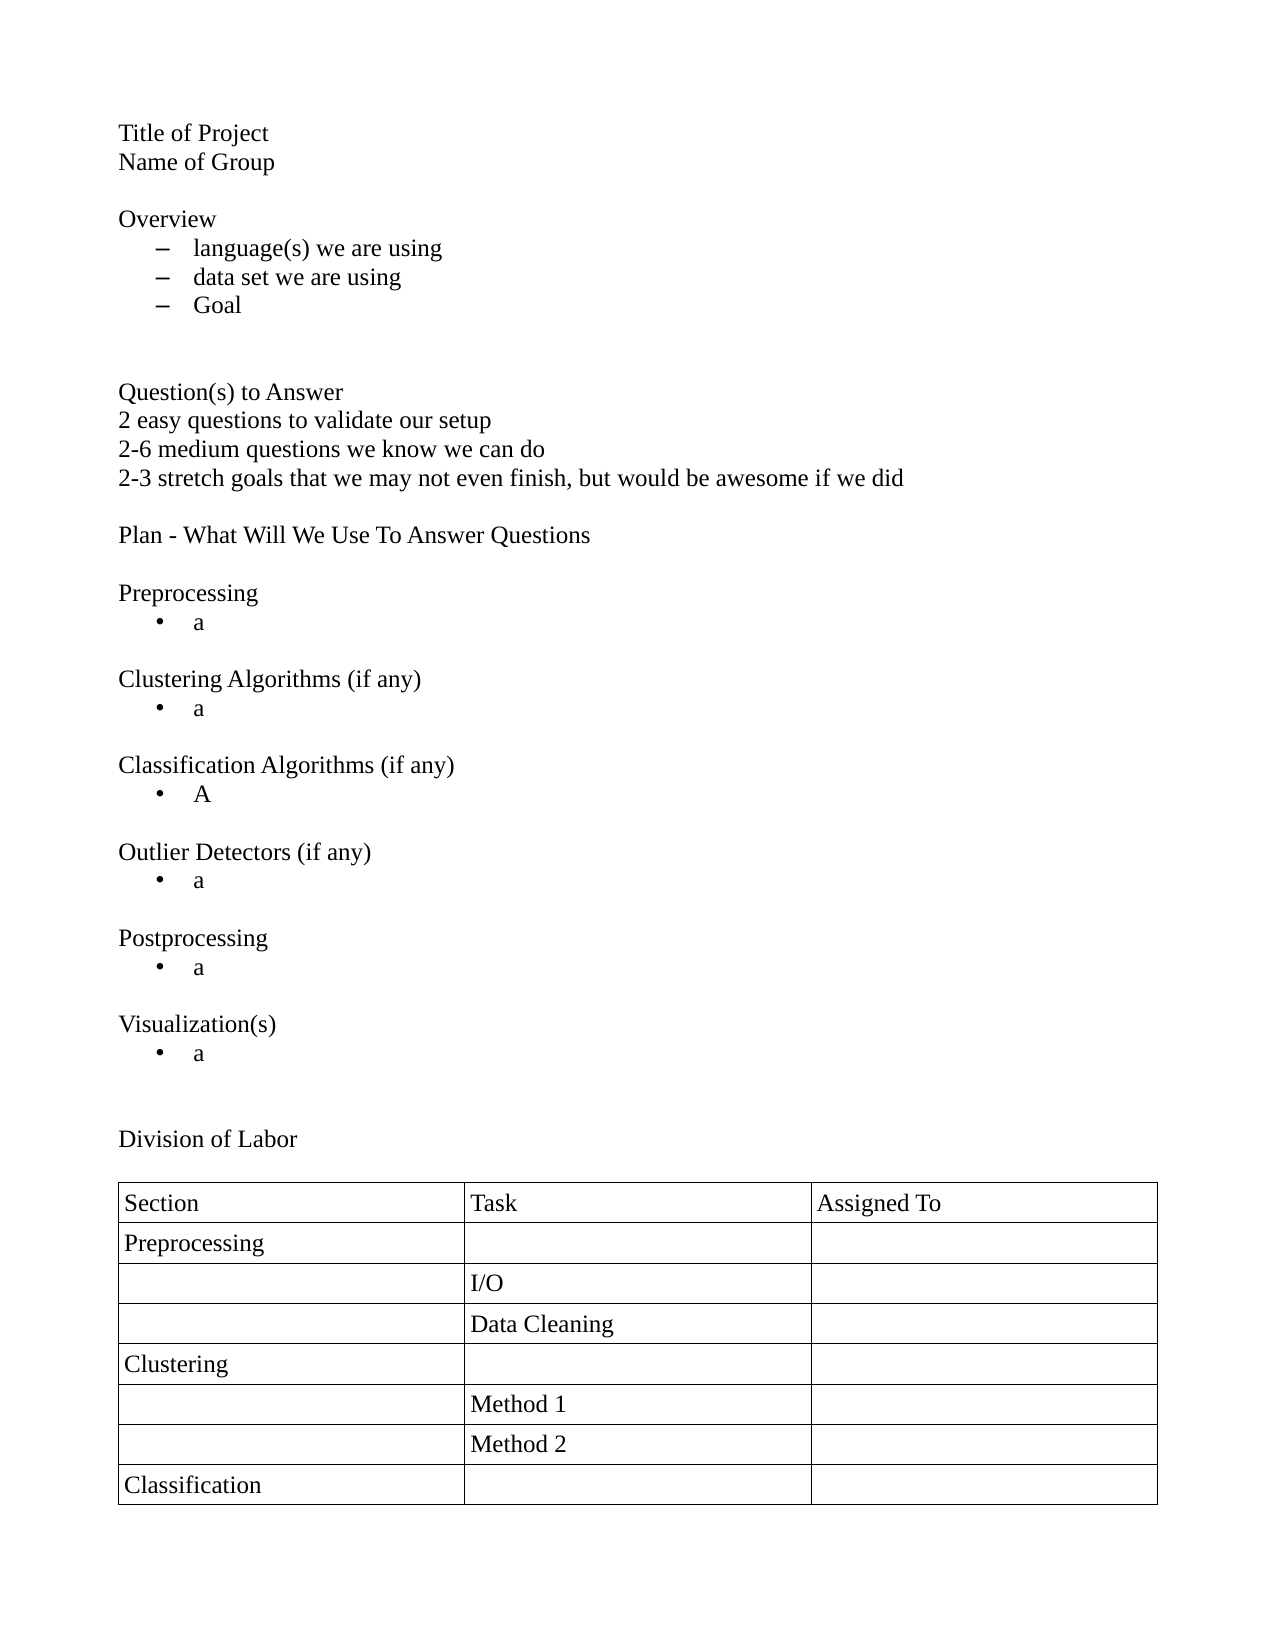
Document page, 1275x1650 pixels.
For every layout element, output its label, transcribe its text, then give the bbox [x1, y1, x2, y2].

text Title of Project Name of Group Overview [118, 118, 1157, 233]
table_cell [812, 1385, 1157, 1424]
table_header Assigned To [812, 1183, 1157, 1222]
list a [156, 866, 1157, 894]
list a [156, 693, 1157, 722]
table_cell Data Cleaning [465, 1304, 811, 1343]
table_cell [812, 1465, 1157, 1504]
table_cell [812, 1344, 1157, 1383]
table_cell [465, 1465, 811, 1504]
text 2-3 stretch goals that we may not even finish, but would be awesome if we did Plan - What Will We Use To Answer Questions [118, 463, 1157, 549]
table_cell [812, 1223, 1157, 1262]
table_cell Clustering [119, 1344, 464, 1383]
text Visualization(s) [118, 1009, 1157, 1038]
table_cell [465, 1223, 811, 1262]
text Clustering Algorithms (if any) [118, 664, 1157, 693]
text Postprocessing [118, 894, 1157, 952]
table_cell [812, 1304, 1157, 1343]
table_header Section [119, 1183, 464, 1222]
text Classification Algorithms (if any) [118, 722, 1157, 779]
text Outlier Detectors (if any) [118, 808, 1157, 866]
list Goal [156, 291, 1157, 319]
list a [156, 607, 1157, 636]
list a [156, 1038, 1157, 1124]
text 2-6 medium questions we know we can do [118, 434, 1157, 463]
table_cell [812, 1425, 1157, 1464]
list language(s) we are using [156, 233, 1157, 262]
text Question(s) to Answer [118, 377, 1157, 406]
table_cell [119, 1264, 464, 1303]
table_cell [119, 1425, 464, 1464]
table_cell I/O [465, 1264, 811, 1303]
list data set we are using [156, 262, 1157, 291]
table_cell Method 2 [465, 1425, 811, 1464]
text 2 easy questions to validate our setup [118, 406, 1157, 434]
table_cell [119, 1385, 464, 1424]
list a [156, 952, 1157, 1009]
table_cell Preprocessing [119, 1223, 464, 1262]
list A [156, 779, 1157, 808]
table_cell [812, 1264, 1157, 1303]
text Division of Labor [118, 1124, 1157, 1153]
table_cell [119, 1304, 464, 1343]
table_cell [465, 1344, 811, 1383]
table_cell Classification [119, 1465, 464, 1504]
table_header Task [465, 1183, 811, 1222]
text Preprocessing [118, 549, 1157, 607]
table_cell Method 1 [465, 1385, 811, 1424]
